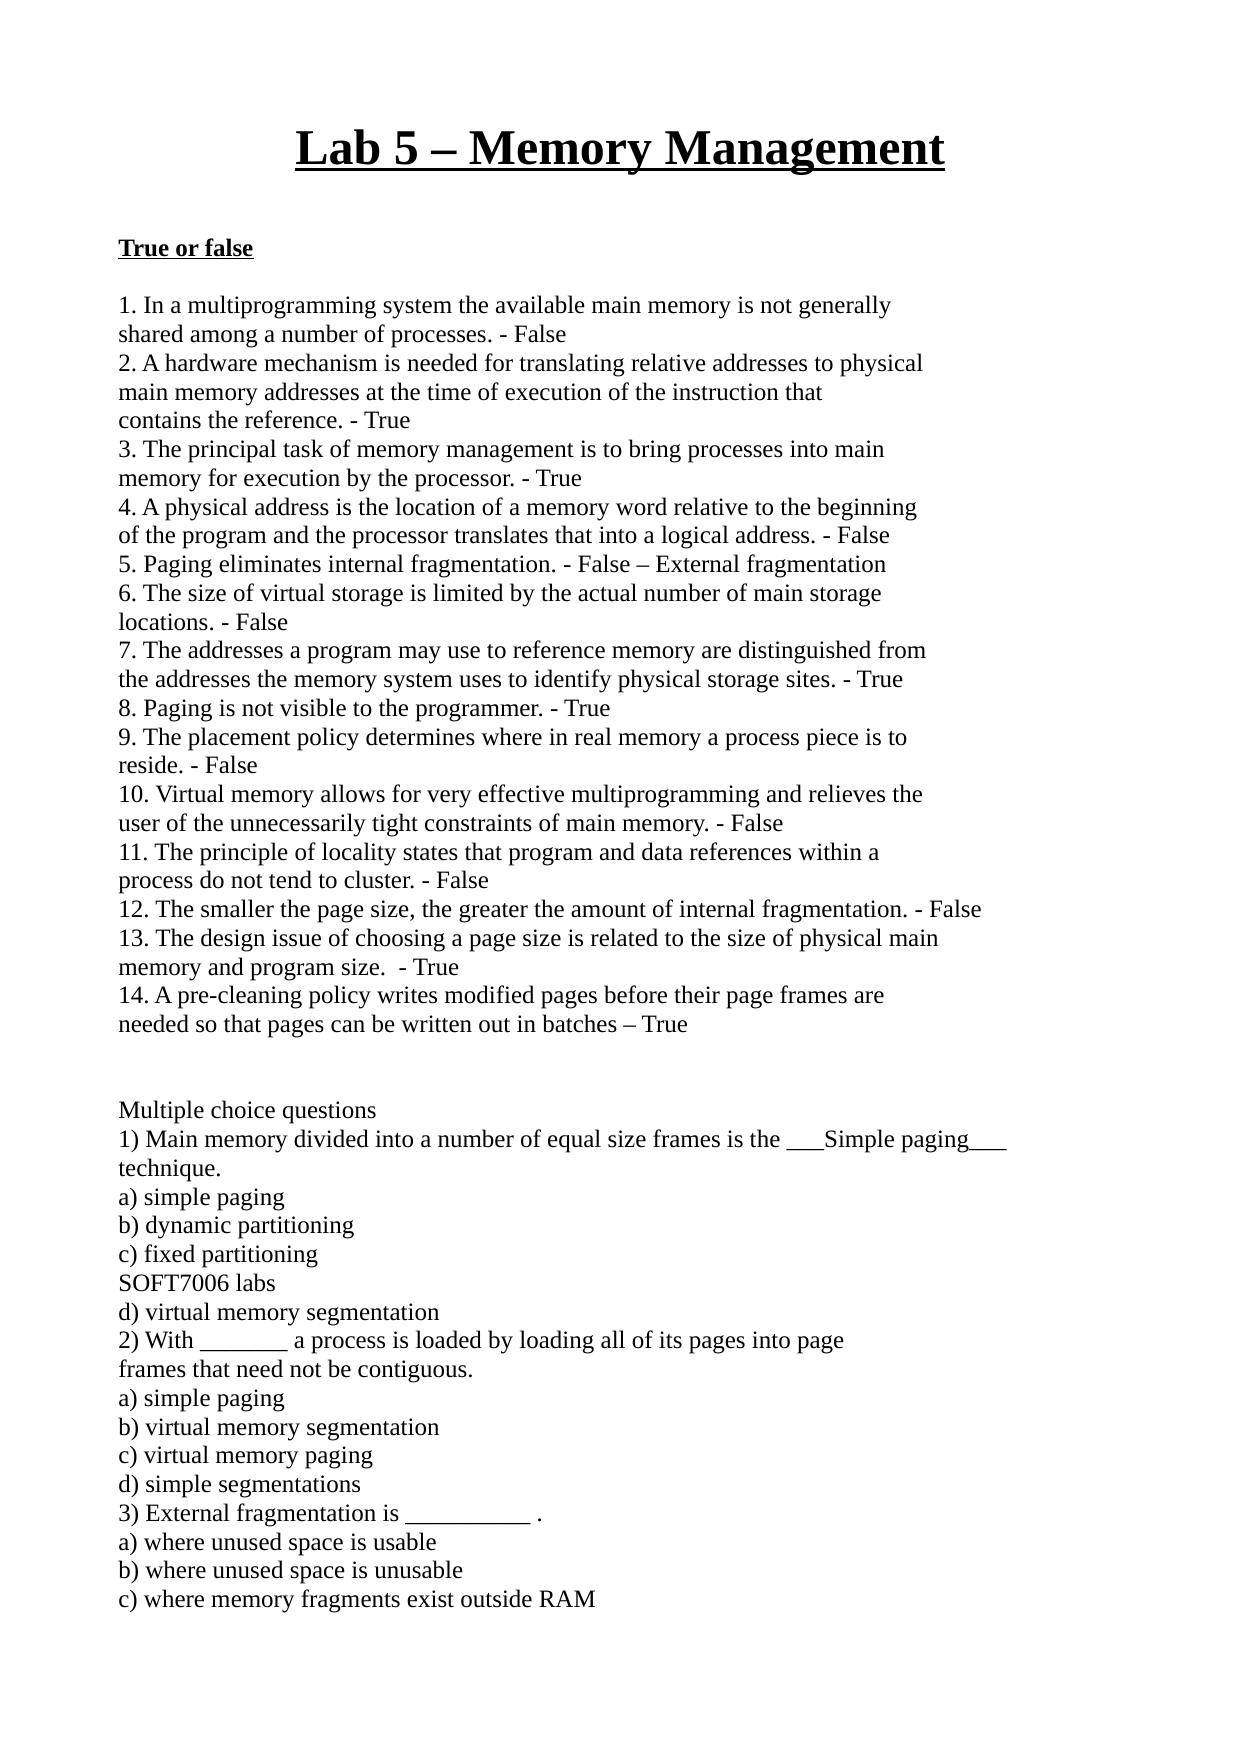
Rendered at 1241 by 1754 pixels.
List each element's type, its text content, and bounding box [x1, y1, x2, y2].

text Lab 5 – Memory Management [118, 118, 1122, 176]
text c) virtual memory paging [118, 1441, 1122, 1469]
text the addresses the memory system uses to identify physical storage sites. - True [118, 664, 1122, 693]
text shared among a number of processes. - False [118, 319, 1122, 348]
text 13. The design issue of choosing a page size is related to the size of physical main [118, 923, 1122, 952]
text 10. Virtual memory allows for very effective multiprogramming and relieves the [118, 779, 1122, 808]
text of the program and the processor translates that into a logical address. - False [118, 521, 1122, 549]
text a) simple paging [118, 1383, 1122, 1412]
text d) simple segmentations [118, 1469, 1122, 1498]
text process do not tend to cluster. - False [118, 866, 1122, 894]
text user of the unnecessarily tight constraints of main memory. - False [118, 808, 1122, 837]
text technique. [118, 1153, 1122, 1182]
text d) virtual memory segmentation [118, 1297, 1122, 1326]
text 4. A physical address is the location of a memory word relative to the beginning [118, 492, 1122, 521]
text 3) External fragmentation is __________ . [118, 1498, 1122, 1527]
text frames that need not be contiguous. [118, 1354, 1122, 1383]
text Multiple choice questions [118, 1096, 1122, 1124]
text 2. A hardware mechanism is needed for translating relative addresses to physical [118, 348, 1122, 377]
text 12. The smaller the page size, the greater the amount of internal fragmentation. - False [118, 894, 1122, 923]
text b) virtual memory segmentation [118, 1412, 1122, 1441]
text c) fixed partitioning [118, 1239, 1122, 1268]
text 5. Paging eliminates internal fragmentation. - False – External fragmentation [118, 549, 1122, 578]
text 3. The principal task of memory management is to bring processes into main [118, 434, 1122, 463]
text a) simple paging [118, 1182, 1122, 1211]
text 11. The principle of locality states that program and data references within a [118, 837, 1122, 866]
text b) where unused space is unusable [118, 1556, 1122, 1584]
text b) dynamic partitioning [118, 1211, 1122, 1239]
text contains the reference. - True [118, 406, 1122, 434]
text 9. The placement policy determines where in real memory a process piece is to [118, 722, 1122, 751]
text True or false [118, 233, 1122, 262]
text memory and program size. - True [118, 952, 1122, 981]
text locations. - False [118, 607, 1122, 636]
text 14. A pre-cleaning policy writes modified pages before their page frames are [118, 981, 1122, 1009]
text 6. The size of virtual storage is limited by the actual number of main storage [118, 578, 1122, 607]
text 8. Paging is not visible to the programmer. - True [118, 693, 1122, 722]
text reside. - False [118, 751, 1122, 779]
text c) where memory fragments exist outside RAM [118, 1584, 1122, 1613]
text 7. The addresses a program may use to reference memory are distinguished from [118, 636, 1122, 664]
text SOFT7006 labs [118, 1268, 1122, 1297]
text needed so that pages can be written out in batches – True [118, 1009, 1122, 1038]
text main memory addresses at the time of execution of the instruction that [118, 377, 1122, 406]
text 1. In a multiprogramming system the available main memory is not generally [118, 291, 1122, 319]
text 1) Main memory divided into a number of equal size frames is the ___Simple paging___ [118, 1124, 1122, 1153]
text memory for execution by the processor. - True [118, 463, 1122, 492]
text a) where unused space is usable [118, 1527, 1122, 1556]
text 2) With _______ a process is loaded by loading all of its pages into page [118, 1326, 1122, 1354]
